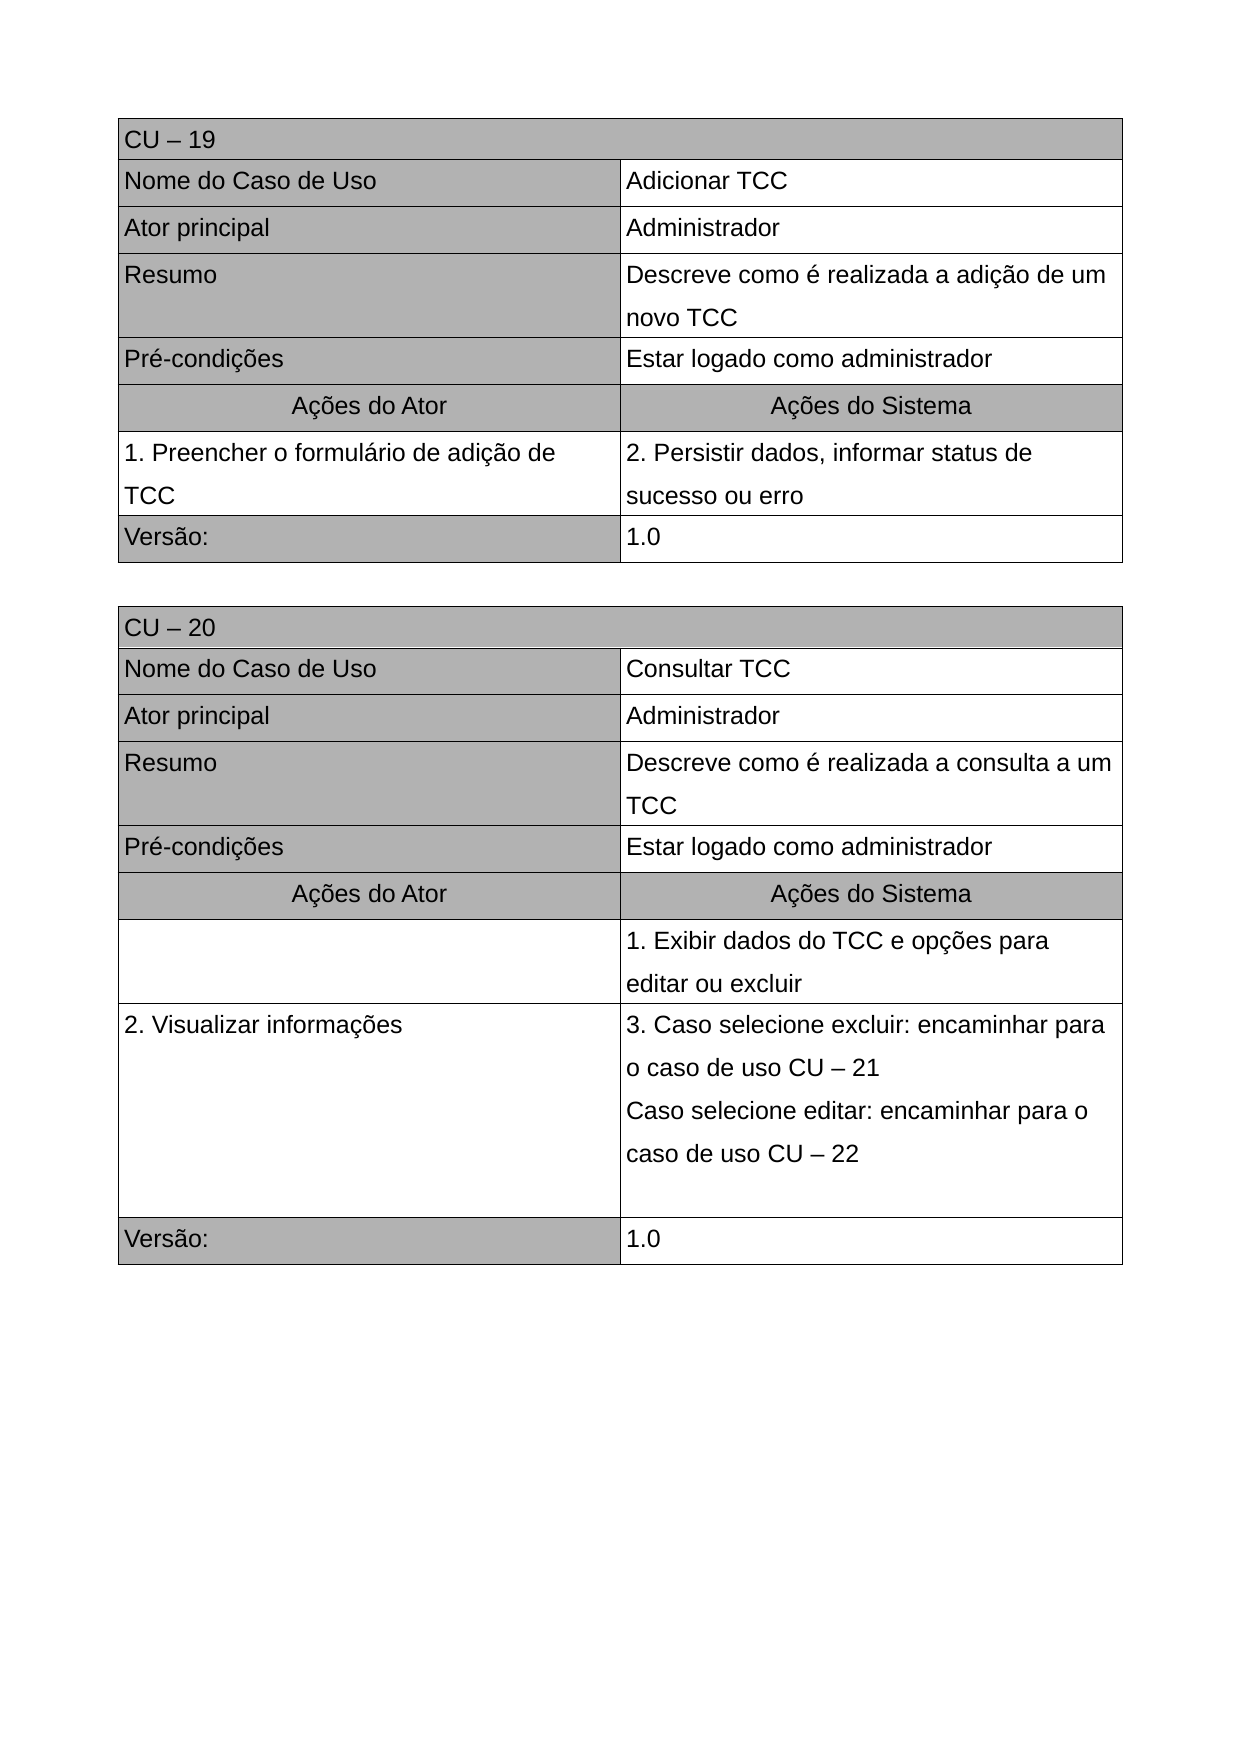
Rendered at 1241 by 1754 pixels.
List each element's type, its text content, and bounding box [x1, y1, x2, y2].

table_cell 1.0 [621, 516, 1122, 562]
table_cell Resumo [119, 742, 620, 825]
table_cell Ações do Sistema [621, 873, 1122, 919]
table_cell Ações do Ator [119, 873, 620, 919]
table_cell Ações do Sistema [621, 385, 1122, 431]
table_cell Ações do Ator [119, 385, 620, 431]
table_cell Nome do Caso de Uso [119, 649, 620, 694]
table_cell Estar logado como administrador [621, 338, 1122, 384]
table_cell Consultar TCC [621, 649, 1122, 694]
table_cell Administrador [621, 207, 1122, 253]
table_cell Ator principal [119, 207, 620, 253]
table_cell Descreve como é realizada a consulta a um TCC [621, 742, 1122, 825]
table_cell 1. Exibir dados do TCC e opções para editar ou excluir [621, 920, 1122, 1003]
table_header CU – 20 [119, 607, 1122, 647]
table_cell 1.0 [621, 1218, 1122, 1264]
table_cell Adicionar TCC [621, 160, 1122, 206]
table_cell Nome do Caso de Uso [119, 160, 620, 206]
table_cell 2. Persistir dados, informar status de sucesso ou erro [621, 432, 1122, 515]
table_cell [119, 920, 620, 1003]
table_cell Versão: [119, 516, 620, 562]
table_cell 3. Caso selecione excluir: encaminhar para o caso de uso CU – 21 Caso selecione editar: encaminhar para o caso de uso CU – 22 [621, 1004, 1122, 1217]
table_cell 1. Preencher o formulário de adição de TCC [119, 432, 620, 515]
table_cell Versão: [119, 1218, 620, 1264]
table_cell Resumo [119, 254, 620, 337]
table_cell Descreve como é realizada a adição de um novo TCC [621, 254, 1122, 337]
table_cell Ator principal [119, 695, 620, 741]
table_cell Pré-condições [119, 338, 620, 384]
table_cell Pré-condições [119, 826, 620, 872]
table_header CU – 19 [119, 119, 1122, 159]
table_cell Estar logado como administrador [621, 826, 1122, 872]
table_cell Administrador [621, 695, 1122, 741]
table_cell 2. Visualizar informações [119, 1004, 620, 1217]
